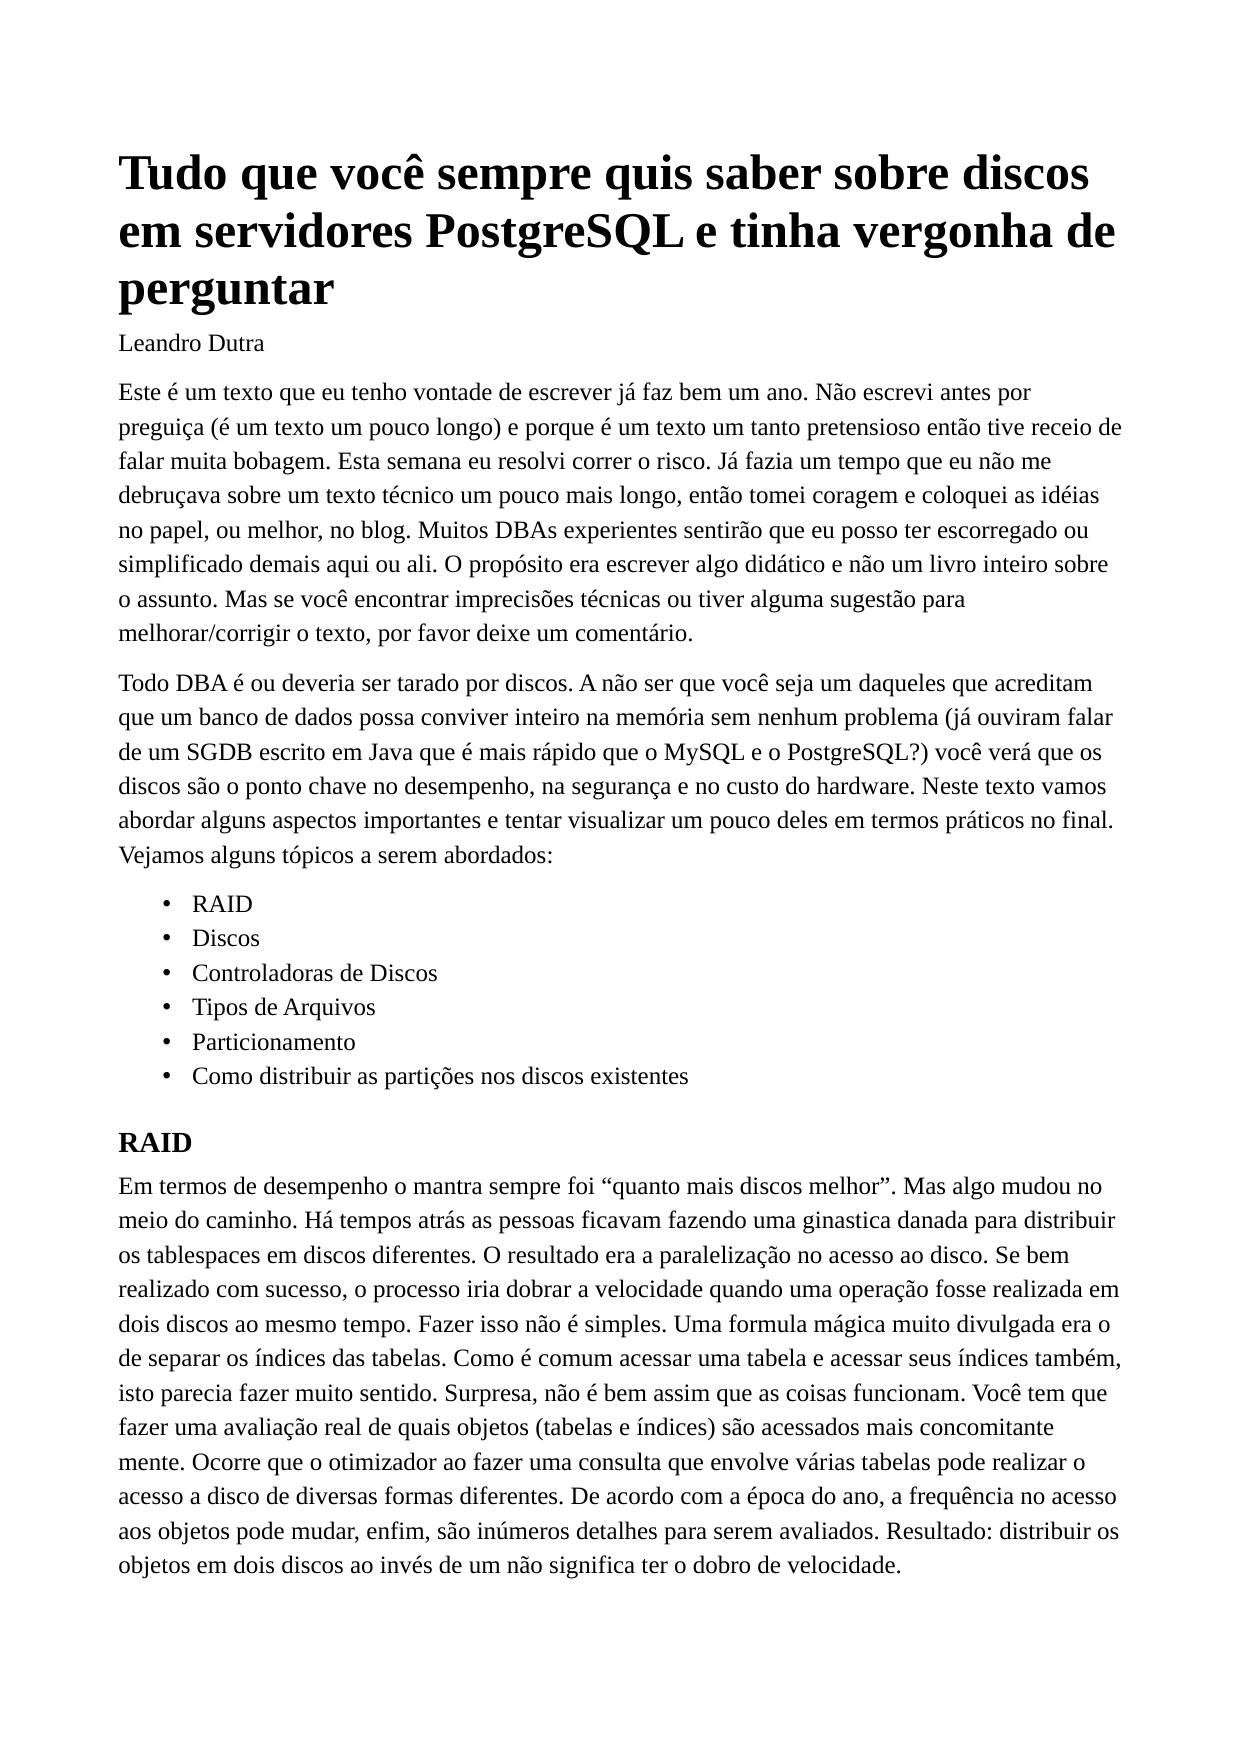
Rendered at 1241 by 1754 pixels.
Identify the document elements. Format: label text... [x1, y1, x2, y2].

list Como distribuir as partições nos discos existentes [162, 1061, 1122, 1090]
list Tipos de Arquivos [162, 992, 1122, 1021]
subtitle Tudo que você sempre quis saber sobre discos em servidores PostgreSQL e tinha vergonha de perguntar [118, 143, 1122, 316]
text Todo DBA é ou deveria ser tarado por discos. A não ser que você seja um daqueles que acreditam que um banco de dados possa conviver inteiro na memória sem nenhum problema (já ouviram falar de um SGDB escrito em Java que é mais rápido que o MySQL e o PostgreSQL?) você verá que os discos são o ponto chave no desempenho, na segurança e no custo do hardware. Neste texto vamos abordar alguns aspectos importantes e tentar visualizar um pouco deles em termos práticos no final. Vejamos alguns tópicos a serem abordados: [118, 668, 1122, 869]
subtitle RAID [118, 1125, 1122, 1159]
list Controladoras de Discos [162, 958, 1122, 987]
list RAID [162, 889, 1122, 918]
text Este é um texto que eu tenho vontade de escrever já faz bem um ano. Não escrevi antes por preguiça (é um texto um pouco longo) e porque é um texto um tanto pretensioso então tive receio de falar muita bobagem. Esta semana eu resolvi correr o risco. Já fazia um tempo que eu não me debruçava sobre um texto técnico um pouco mais longo, então tomei coragem e coloquei as idéias no papel, ou melhor, no blog. Muitos DBAs experientes sentirão que eu posso ter escorregado ou simplificado demais aqui ou ali. O propósito era escrever algo didático e não um livro inteiro sobre o assunto. Mas se você encontrar imprecisões técnicas ou tiver alguma sugestão para melhorar/corrigir o texto, por favor deixe um comentário. [118, 377, 1122, 647]
text Leandro Dutra [118, 328, 1122, 357]
list Particionamento [162, 1027, 1122, 1056]
list Discos [162, 923, 1122, 952]
text Em termos de desempenho o mantra sempre foi “quanto mais discos melhor”. Mas algo mudou no meio do caminho. Há tempos atrás as pessoas ficavam fazendo uma ginastica danada para distribuir os tablespaces em discos diferentes. O resultado era a paralelização no acesso ao disco. Se bem realizado com sucesso, o processo iria dobrar a velocidade quando uma operação fosse realizada em dois discos ao mesmo tempo. Fazer isso não é simples. Uma formula mágica muito divulgada era o de separar os índices das tabelas. Como é comum acessar uma tabela e acessar seus índices também, isto parecia fazer muito sentido. Surpresa, não é bem assim que as coisas funcionam. Você tem que fazer uma avaliação real de quais objetos (tabelas e índices) são acessados mais concomitante mente. Ocorre que o otimizador ao fazer uma consulta que envolve várias tabelas pode realizar o acesso a disco de diversas formas diferentes. De acordo com a época do ano, a frequência no acesso aos objetos pode mudar, enfim, são inúmeros detalhes para serem avaliados. Resultado: distribuir os objetos em dois discos ao invés de um não significa ter o dobro de velocidade. [118, 1171, 1122, 1579]
